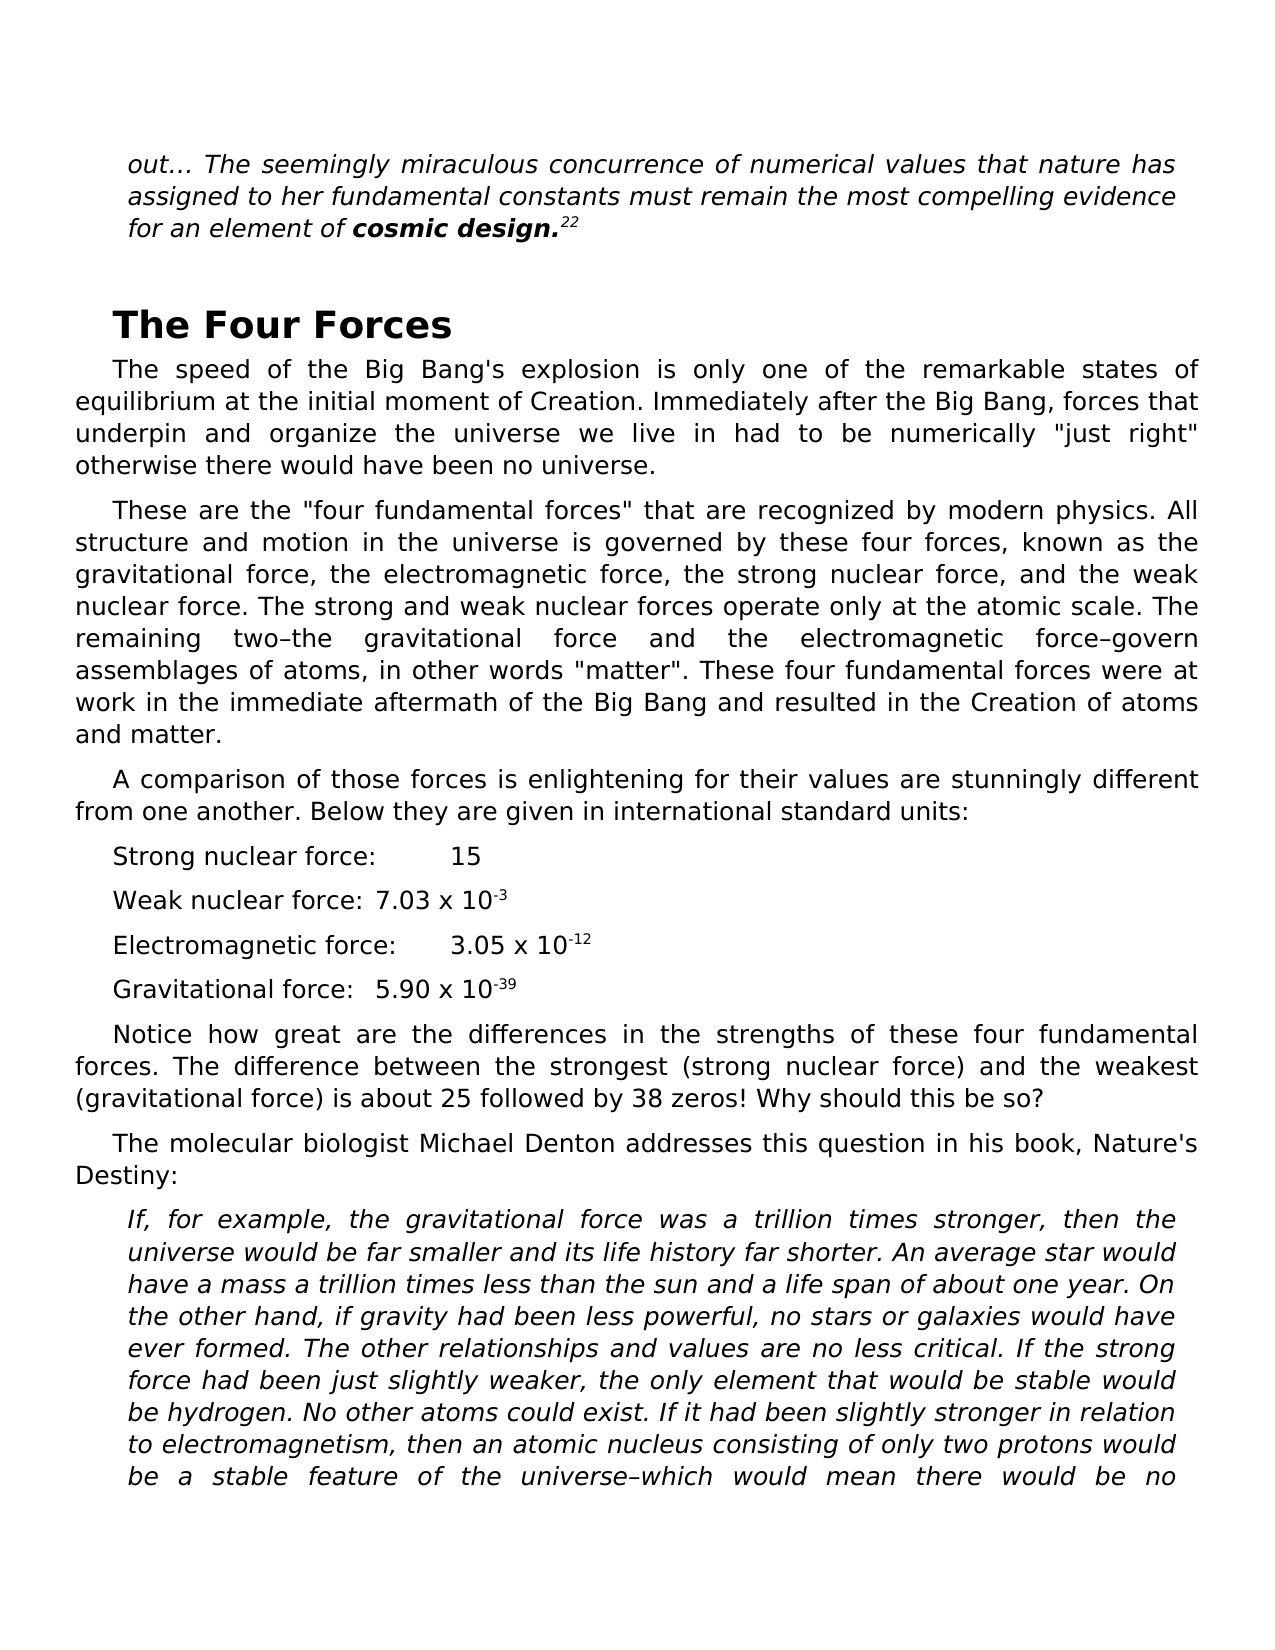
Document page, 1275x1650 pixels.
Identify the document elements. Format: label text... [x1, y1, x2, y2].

text The molecular biologist Michael Denton addresses this question in his book, Nature's Destiny: [75, 1129, 1200, 1190]
text If, for example, the gravitational force was a trillion times stronger, then the universe would be far smaller and its life history far shorter. An average star would have a mass a trillion times less than the sun and a life span of about one year. On the other hand, if gravity had been less powerful, no stars or galaxies would have ever formed. The other relationships and values are no less critical. If the strong force had been just slightly weaker, the only element that would be stable would be hydrogen. No other atoms could exist. If it had been slightly stronger in relation to electromagnetism, then an atomic nucleus consisting of only two protons would be a stable feature of the universe–which would mean there would be no [127, 1206, 1177, 1492]
text Weak nuclear force: 7.03 x 10-3 [75, 887, 1200, 916]
subtitle The Four Forces [112, 303, 1200, 347]
text Gravitational force: 5.90 x 10-39 [75, 976, 1200, 1005]
text These are the "four fundamental forces" that are recognized by modern physics. All structure and motion in the universe is governed by these four forces, known as the gravitational force, the electromagnetic force, the strong nuclear force, and the weak nuclear force. The strong and weak nuclear forces operate only at the atomic scale. The remaining two–the gravitational force and the electromagnetic force–govern assemblages of atoms, in other words "matter". These four fundamental forces were at work in the immediate aftermath of the Big Bang and resulted in the Creation of atoms and matter. [75, 496, 1200, 750]
text A comparison of those forces is enlightening for their values are stunningly different from one another. Below they are given in international standard units: [75, 765, 1200, 827]
text Strong nuclear force: 15 [75, 842, 1200, 871]
text The speed of the Big Bang's explosion is only one of the remarkable states of equilibrium at the initial moment of Creation. Immediately after the Big Bang, forces that underpin and organize the universe we live in had to be numerically "just right" otherwise there would have been no universe. [75, 355, 1200, 481]
text out… The seemingly miraculous concurrence of numerical values that nature has assigned to her fundamental constants must remain the most compelling evidence for an element of cosmic design.22 [127, 150, 1177, 243]
text Electromagnetic force: 3.05 x 10-12 [75, 931, 1200, 960]
text Notice how great are the differences in the strengths of these four fundamental forces. The difference between the strongest (strong nuclear force) and the weakest (gravitational force) is about 25 followed by 38 zeros! Why should this be so? [75, 1020, 1200, 1114]
